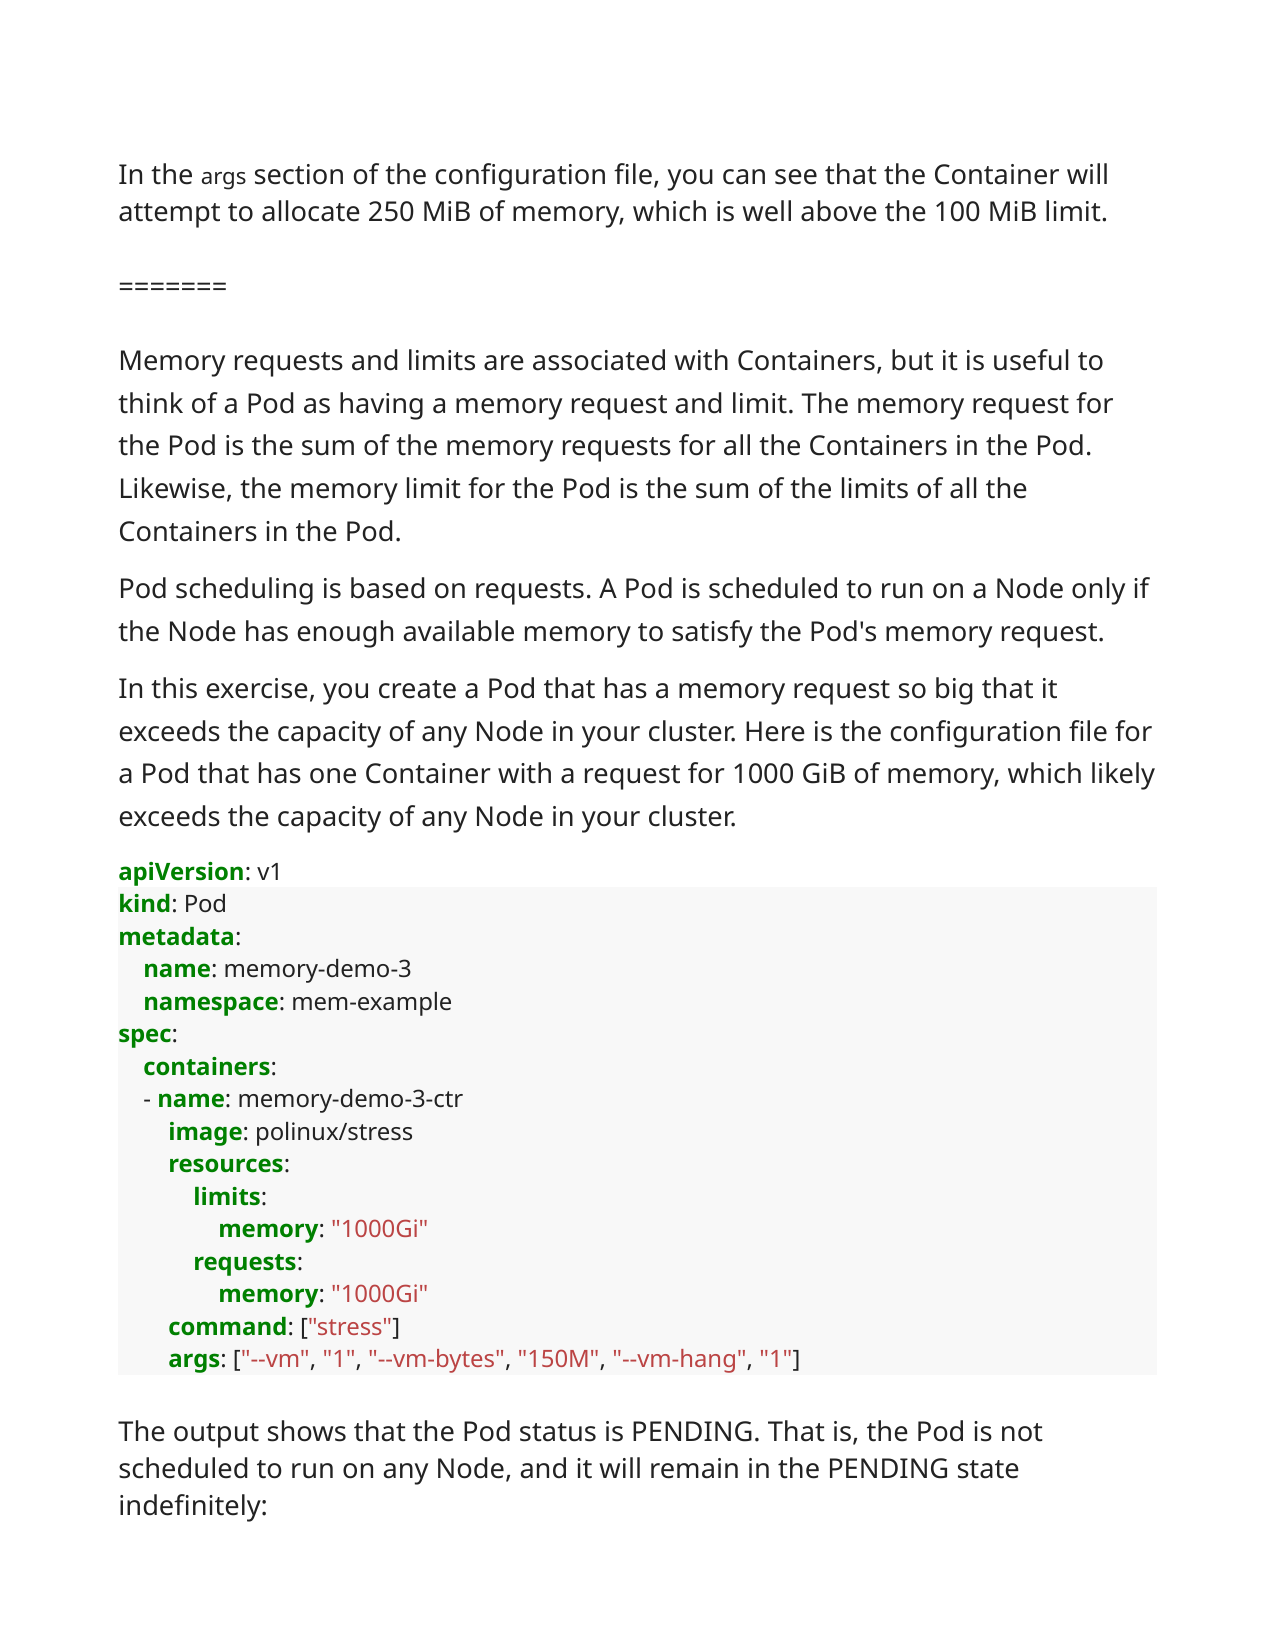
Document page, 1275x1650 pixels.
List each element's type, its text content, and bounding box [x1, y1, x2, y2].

text In the args section of the configuration file, you can see that the Container will attempt to allocate 250 MiB of memory, which is well above the 100 MiB limit. [118, 155, 1157, 230]
text Memory requests and limits are associated with Containers, but it is useful to think of a Pod as having a memory request and limit. The memory request for the Pod is the sum of the memory requests for all the Containers in the Pod. Likewise, the memory limit for the Pod is the sum of the limits of all the Containers in the Pod. [118, 341, 1157, 549]
text limits: [118, 1180, 1157, 1212]
text memory: "1000Gi" [118, 1277, 1157, 1310]
text resources: [118, 1147, 1157, 1180]
text requests: [118, 1245, 1157, 1277]
text - name: memory-demo-3-ctr [118, 1082, 1157, 1115]
text args: ["--vm", "1", "--vm-bytes", "150M", "--vm-hang", "1"] [118, 1342, 1157, 1375]
text metadata: [118, 920, 1157, 952]
text The output shows that the Pod status is PENDING. That is, the Pod is not scheduled to run on any Node, and it will remain in the PENDING state indefinitely: [118, 1412, 1157, 1523]
text spec: [118, 1017, 1157, 1050]
text namespace: mem-example [118, 985, 1157, 1017]
text In this exercise, you create a Pod that has a memory request so big that it exceeds the capacity of any Node in your cluster. Here is the configuration file for a Pod that has one Container with a request for 1000 GiB of memory, which likely exceeds the capacity of any Node in your cluster. [118, 669, 1157, 835]
text containers: [118, 1050, 1157, 1082]
text kind: Pod [118, 887, 1157, 920]
text Pod scheduling is based on requests. A Pod is scheduled to run on a Node only if the Node has enough available memory to satisfy the Pod's memory request. [118, 569, 1157, 649]
text apiVersion: v1 [118, 855, 1157, 887]
text memory: "1000Gi" [118, 1212, 1157, 1245]
text image: polinux/stress [118, 1115, 1157, 1147]
text ======= [118, 267, 1157, 304]
text name: memory-demo-3 [118, 952, 1157, 985]
text command: ["stress"] [118, 1310, 1157, 1342]
